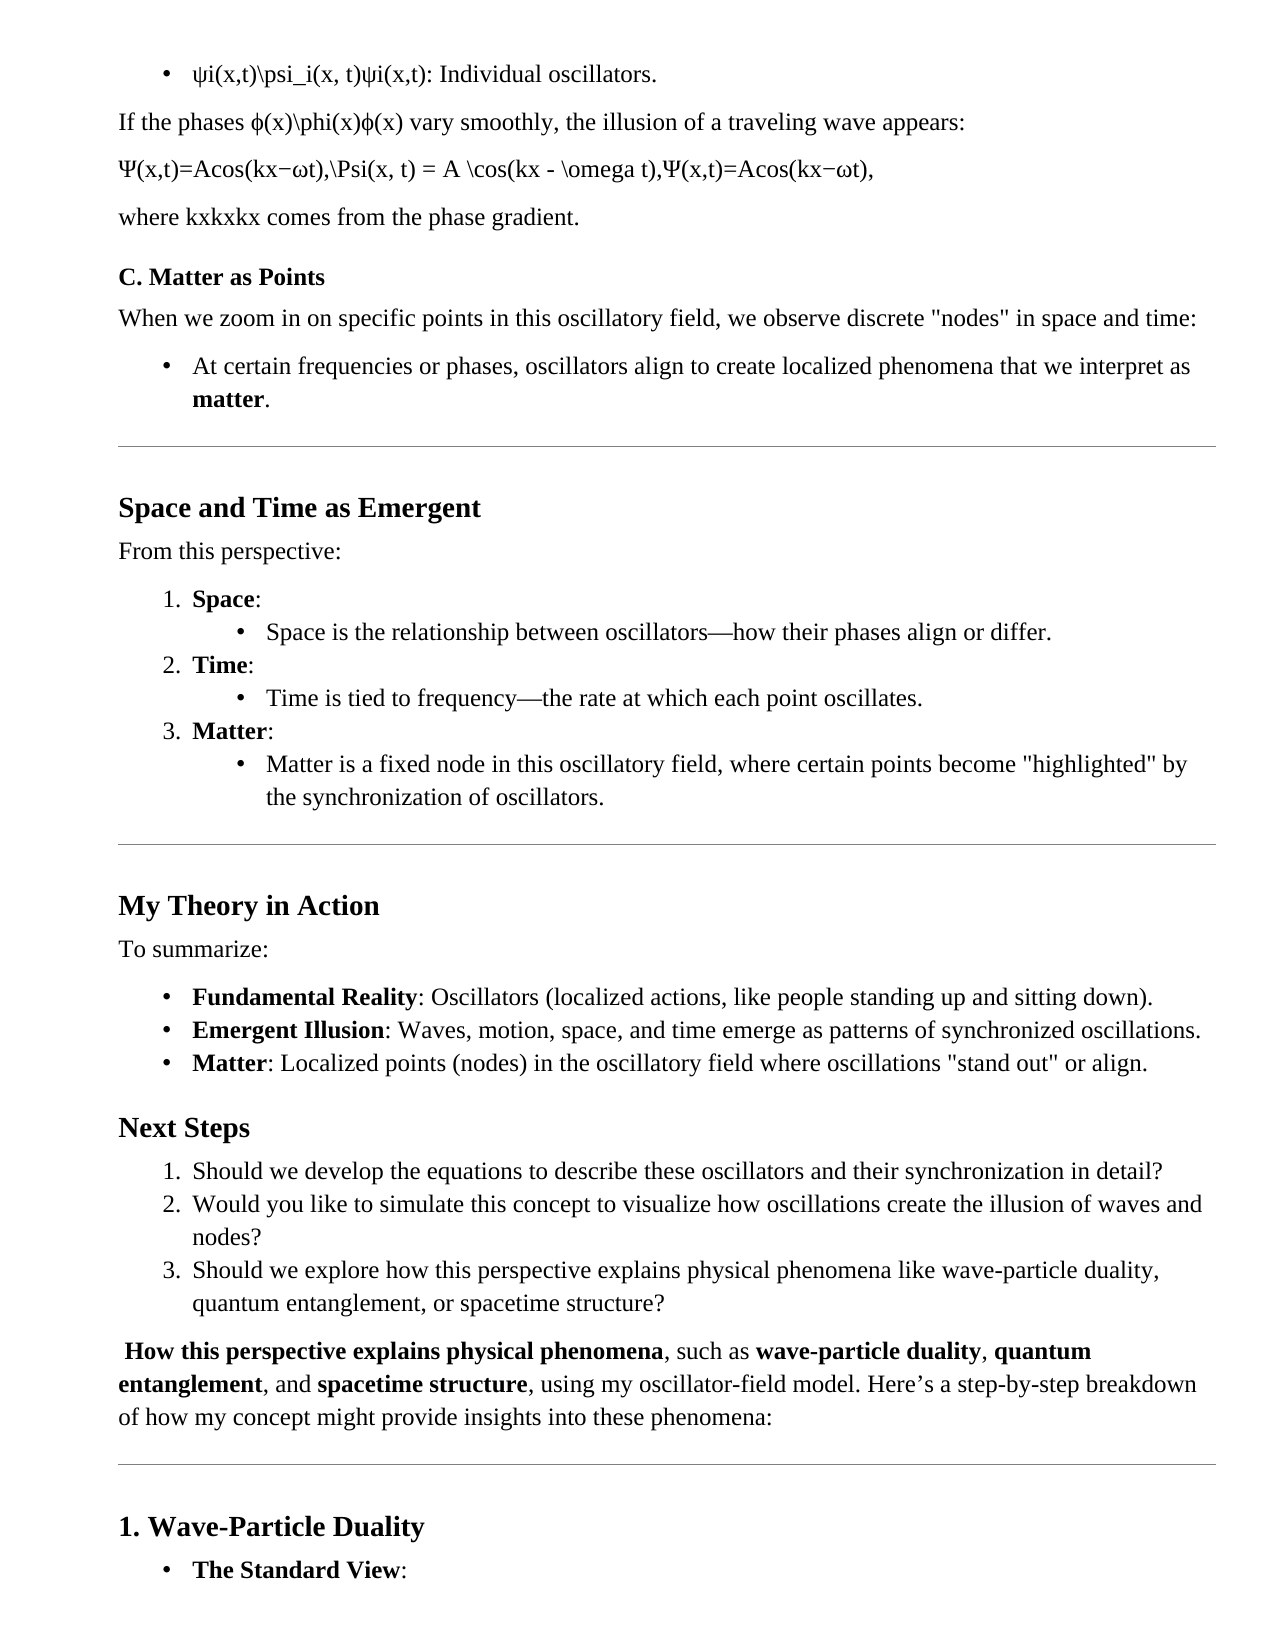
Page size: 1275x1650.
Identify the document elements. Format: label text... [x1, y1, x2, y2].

list ψi(x,t)\psi_i(x, t)ψi​(x,t): Individual oscillators. [162, 59, 1216, 88]
text How this perspective explains physical phenomena, such as wave-particle duality, quantum entanglement, and spacetime structure, using my oscillator-field model. Here’s a step-by-step breakdown of how my concept might provide insights into these phenomena: [118, 1336, 1216, 1431]
text When we zoom in on specific points in this oscillatory field, we observe discrete "nodes" in space and time: [118, 303, 1216, 332]
list Space: [162, 584, 1216, 613]
list Would you like to simulate this concept to visualize how oscillations create the illusion of waves and nodes? [162, 1189, 1216, 1251]
list Time: [162, 650, 1216, 679]
list Time is tied to frequency—the rate at which each point oscillates. [236, 683, 1216, 712]
subtitle Space and Time as Emergent [118, 490, 1216, 524]
subtitle My Theory in Action [118, 888, 1216, 922]
list Should we explore how this perspective explains physical phenomena like wave-particle duality, quantum entanglement, or spacetime structure? [162, 1256, 1216, 1317]
list Emergent Illusion: Waves, motion, space, and time emerge as patterns of synchronized oscillations. [162, 1015, 1216, 1044]
subtitle 1. Wave-Particle Duality [118, 1509, 1216, 1542]
subtitle C. Matter as Points [118, 262, 1216, 291]
list Should we develop the equations to describe these oscillators and their synchronization in detail? [162, 1156, 1216, 1185]
list Matter: [162, 716, 1216, 745]
list Space is the relationship between oscillators—how their phases align or differ. [236, 617, 1216, 646]
text From this perspective: [118, 536, 1216, 565]
list The Standard View: [162, 1555, 1216, 1583]
text Ψ(x,t)=Acos⁡(kx−ωt),\Psi(x, t) = A \cos(kx - \omega t),Ψ(x,t)=Acos(kx−ωt), [118, 154, 1216, 183]
text where kxkxkx comes from the phase gradient. [118, 202, 1216, 231]
list At certain frequencies or phases, oscillators align to create localized phenomena that we interpret as matter. [162, 351, 1216, 413]
text If the phases ϕ(x)\phi(x)ϕ(x) vary smoothly, the illusion of a traveling wave appears: [118, 107, 1216, 135]
subtitle Next Steps [118, 1110, 1216, 1144]
text To summarize: [118, 934, 1216, 963]
list Matter: Localized points (nodes) in the oscillatory field where oscillations "stand out" or align. [162, 1048, 1216, 1077]
list Fundamental Reality: Oscillators (localized actions, like people standing up and sitting down). [162, 982, 1216, 1011]
list Matter is a fixed node in this oscillatory field, where certain points become "highlighted" by the synchronization of oscillators. [236, 749, 1216, 811]
